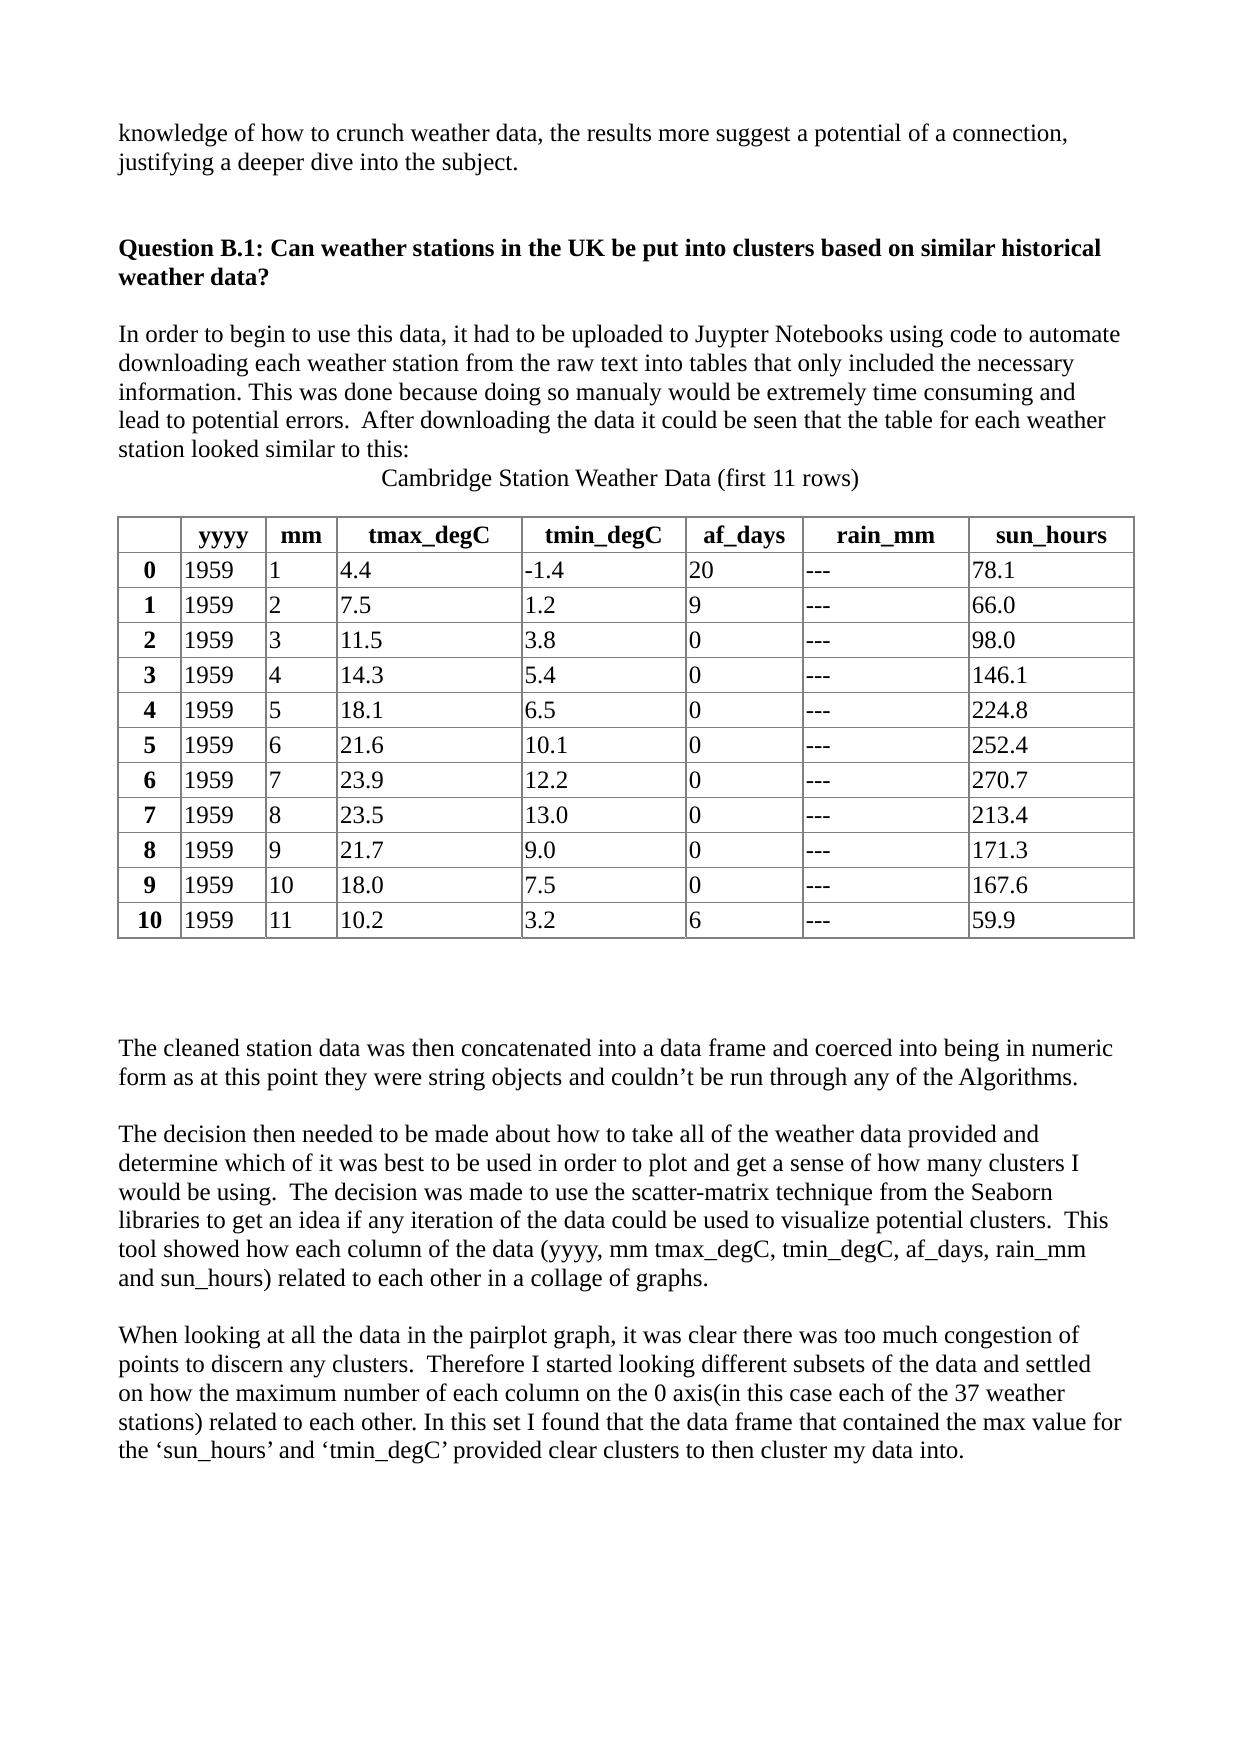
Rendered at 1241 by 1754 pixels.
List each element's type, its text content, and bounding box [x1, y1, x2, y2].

table_cell 4 [267, 658, 336, 692]
table_cell 7.5 [523, 868, 685, 902]
table_cell --- [804, 588, 968, 622]
table_header af_days [687, 518, 802, 552]
table_cell 5.4 [523, 658, 685, 692]
table_cell 7 [267, 763, 336, 797]
table_cell 4.4 [338, 553, 521, 587]
table_cell 5 [119, 728, 180, 762]
table_cell 0 [687, 798, 802, 832]
table_cell 21.6 [338, 728, 521, 762]
table_cell 23.5 [338, 798, 521, 832]
table_cell 6.5 [523, 693, 685, 727]
table_cell --- [804, 833, 968, 867]
table_cell 20 [687, 553, 802, 587]
table_cell --- [804, 868, 968, 902]
text The cleaned station data was then concatenated into a data frame and coerced into being in numeric form as at this point they were string objects and couldn’t be run through any of the Algorithms. [118, 1033, 1122, 1090]
table_cell 9 [119, 868, 180, 902]
table_cell 7.5 [338, 588, 521, 622]
table_cell 213.4 [970, 798, 1133, 832]
table_header tmax_degC [338, 518, 521, 552]
text Question B.1: Can weather stations in the UK be put into clusters based on similar historical weather data? [118, 233, 1122, 291]
table_header tmin_degC [523, 518, 685, 552]
table_cell 1959 [182, 693, 265, 727]
table_cell 0 [687, 693, 802, 727]
table_cell 1959 [182, 833, 265, 867]
table_cell 6 [267, 728, 336, 762]
table_header [119, 518, 180, 552]
table_cell 3 [267, 623, 336, 657]
table_cell 270.7 [970, 763, 1133, 797]
table_cell 11 [267, 903, 336, 937]
table_cell 0 [687, 658, 802, 692]
table_cell 6 [687, 903, 802, 937]
table_cell 1 [119, 588, 180, 622]
table_cell --- [804, 798, 968, 832]
table_cell 167.6 [970, 868, 1133, 902]
table_cell 9.0 [523, 833, 685, 867]
table_cell 1959 [182, 588, 265, 622]
table_cell 0 [687, 763, 802, 797]
table_cell --- [804, 658, 968, 692]
table_cell 14.3 [338, 658, 521, 692]
table_cell 1959 [182, 728, 265, 762]
table_cell 13.0 [523, 798, 685, 832]
table_cell 1959 [182, 623, 265, 657]
table_cell 6 [119, 763, 180, 797]
table_cell --- [804, 903, 968, 937]
table_cell 9 [687, 588, 802, 622]
table_cell 2 [119, 623, 180, 657]
table_cell 10.1 [523, 728, 685, 762]
table_cell 1959 [182, 868, 265, 902]
table_cell 0 [687, 623, 802, 657]
table_cell 0 [687, 868, 802, 902]
table_cell 1959 [182, 798, 265, 832]
table_cell 1959 [182, 903, 265, 937]
table_cell 0 [119, 553, 180, 587]
table_cell 1 [267, 553, 336, 587]
table_cell 1959 [182, 658, 265, 692]
table_cell 59.9 [970, 903, 1133, 937]
table_cell 3.8 [523, 623, 685, 657]
text When looking at all the data in the pairplot graph, it was clear there was too much congestion of points to discern any clusters. Therefore I started looking different subsets of the data and settled on how the maximum number of each column on the 0 axis(in this case each of the 37 weather stations) related to each other. In this set I found that the data frame that contained the max value for the ‘sun_hours’ and ‘tmin_degC’ provided clear clusters to then cluster my data into. [118, 1320, 1122, 1464]
table_cell 18.0 [338, 868, 521, 902]
table_cell 10 [119, 903, 180, 937]
table_cell 98.0 [970, 623, 1133, 657]
table_cell 5 [267, 693, 336, 727]
table_cell 171.3 [970, 833, 1133, 867]
table_cell 2 [267, 588, 336, 622]
table_cell 10.2 [338, 903, 521, 937]
table_cell --- [804, 623, 968, 657]
table_cell 1959 [182, 763, 265, 797]
table_cell 9 [267, 833, 336, 867]
table_cell 12.2 [523, 763, 685, 797]
table_cell 3 [119, 658, 180, 692]
table_cell 66.0 [970, 588, 1133, 622]
table_header rain_mm [804, 518, 968, 552]
table_cell 18.1 [338, 693, 521, 727]
table_cell 7 [119, 798, 180, 832]
table_cell --- [804, 728, 968, 762]
text In order to begin to use this data, it had to be uploaded to Juypter Notebooks using code to automate downloading each weather station from the raw text into tables that only included the necessary information. This was done because doing so manualy would be extremely time consuming and lead to potential errors. After downloading the data it could be seen that the table for each weather station looked similar to this: [118, 319, 1122, 463]
table_cell 4 [119, 693, 180, 727]
table_cell --- [804, 763, 968, 797]
table_cell 0 [687, 728, 802, 762]
table_cell 8 [119, 833, 180, 867]
table_cell 78.1 [970, 553, 1133, 587]
table_cell 0 [687, 833, 802, 867]
table_cell 8 [267, 798, 336, 832]
table_cell 21.7 [338, 833, 521, 867]
table_cell 10 [267, 868, 336, 902]
text knowledge of how to crunch weather data, the results more suggest a potential of a connection, justifying a deeper dive into the subject. [118, 118, 1122, 176]
text The decision then needed to be made about how to take all of the weather data provided and determine which of it was best to be used in order to plot and get a sense of how many clusters I would be using. The decision was made to use the scatter-matrix technique from the Seaborn libraries to get an idea if any iteration of the data could be used to visualize potential clusters. This tool showed how each column of the data (yyyy, mm tmax_degC, tmin_degC, af_days, rain_mm and sun_hours) related to each other in a collage of graphs. [118, 1119, 1122, 1292]
table_cell -1.4 [523, 553, 685, 587]
table_cell 11.5 [338, 623, 521, 657]
table_header yyyy [182, 518, 265, 552]
table_cell 146.1 [970, 658, 1133, 692]
table_header sun_hours [970, 518, 1133, 552]
table_cell 1959 [182, 553, 265, 587]
table_cell 1.2 [523, 588, 685, 622]
table_cell 252.4 [970, 728, 1133, 762]
table_cell 224.8 [970, 693, 1133, 727]
table_cell 23.9 [338, 763, 521, 797]
table_cell 3.2 [523, 903, 685, 937]
text Cambridge Station Weather Data (first 11 rows) [118, 463, 1122, 492]
table_header mm [267, 518, 336, 552]
table_cell --- [804, 693, 968, 727]
table_cell --- [804, 553, 968, 587]
